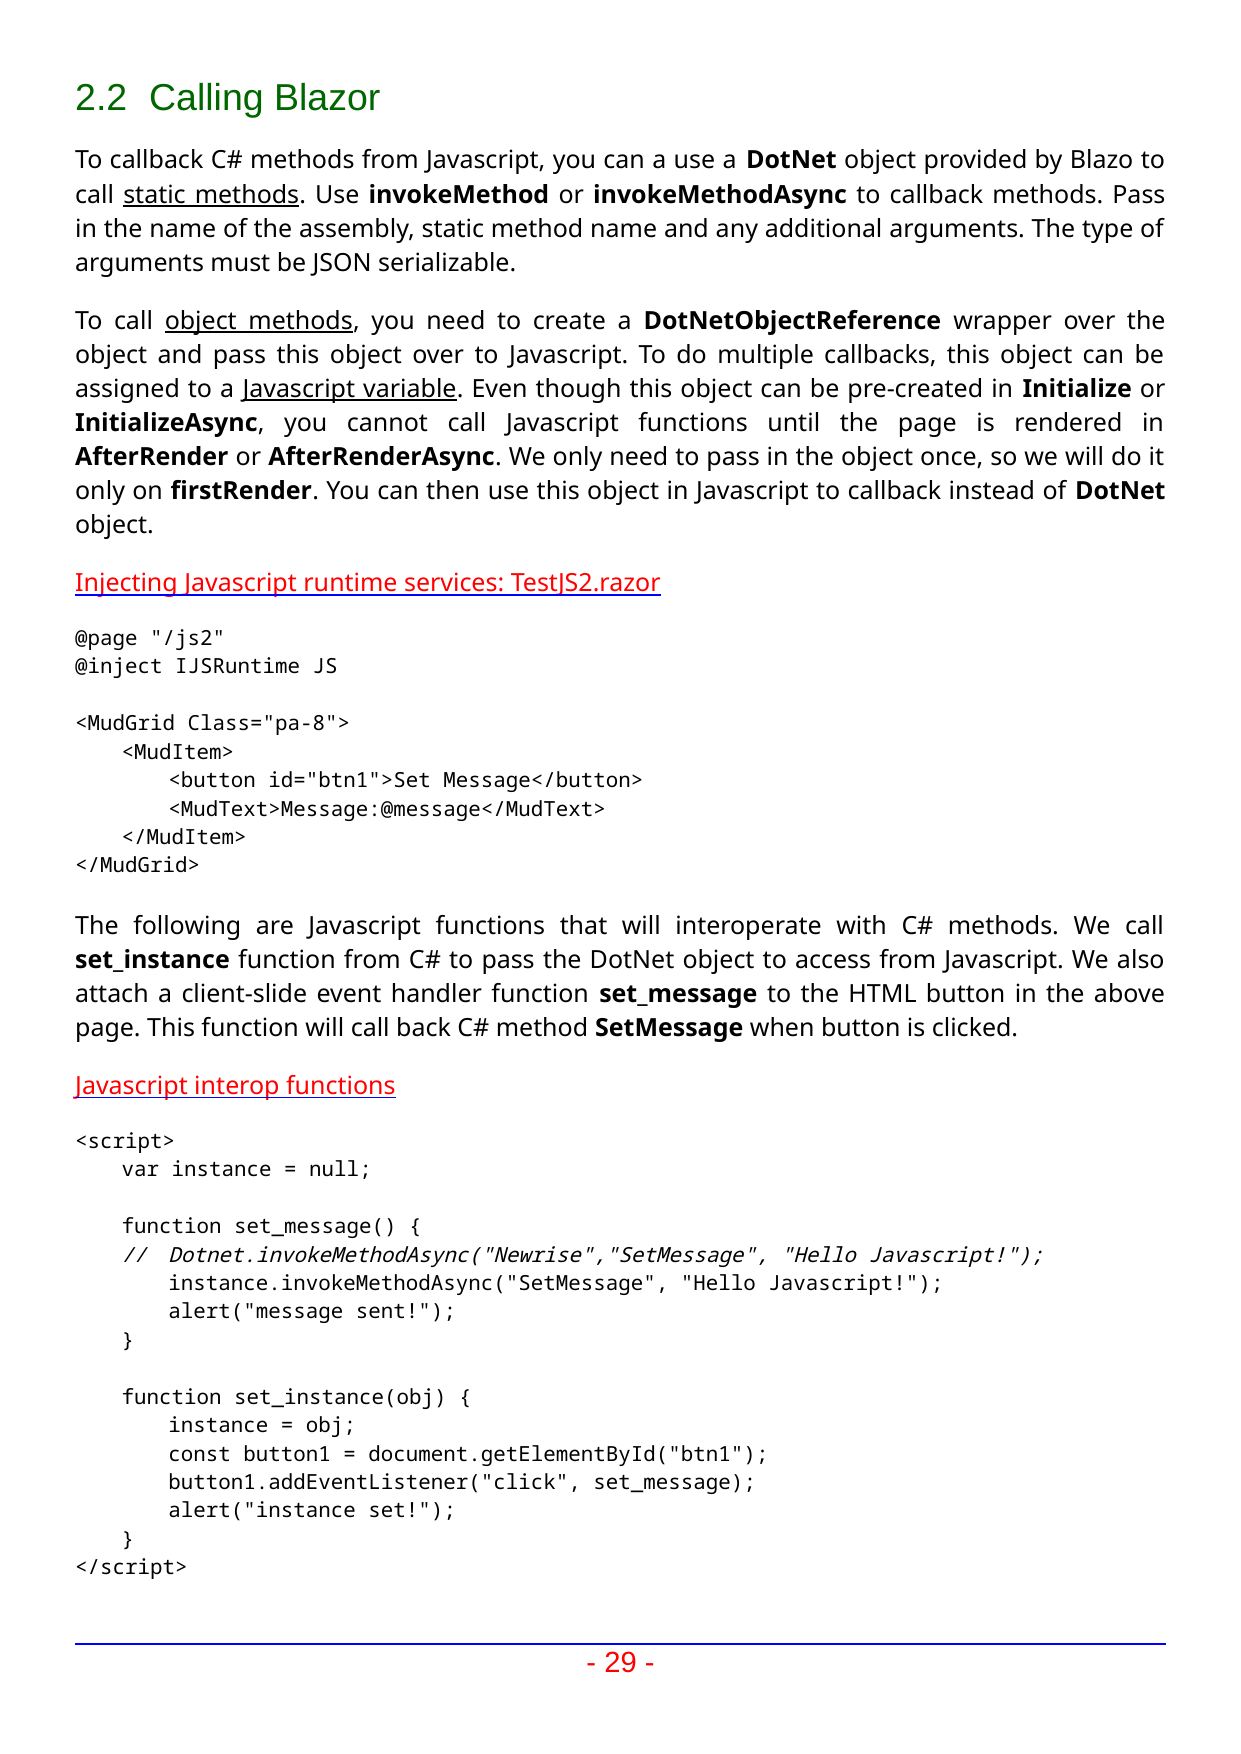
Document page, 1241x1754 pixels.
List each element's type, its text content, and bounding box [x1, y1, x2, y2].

text instance.invokeMethodAsync("SetMessage", "Hello Javascript!"); [75, 1268, 1166, 1297]
text The following are Javascript functions that will interoperate with C# methods. We call set_instance function from C# to pass the DotNet object to access from Javascript. We also attach a client-slide event handler function set_message to the HTML button in the above page. This function will call back C# method SetMessage when button is clicked. [75, 907, 1166, 1044]
text } [75, 1325, 1166, 1353]
text alert("message sent!"); [75, 1297, 1166, 1325]
text } [75, 1524, 1166, 1552]
text alert("instance set!"); [75, 1496, 1166, 1524]
text Injecting Javascript runtime services: TestJS2.razor [75, 565, 1166, 599]
text <button id="btn1">Set Message</button> [75, 765, 1166, 794]
text <MudItem> [75, 737, 1166, 765]
text <MudText>Message:@message</MudText> [75, 794, 1166, 822]
text function set_instance(obj) { [75, 1382, 1166, 1410]
text const button1 = document.getElementById("btn1"); [75, 1439, 1166, 1467]
text @page "/js2" [75, 623, 1166, 652]
text @inject IJSRuntime JS [75, 652, 1166, 680]
text function set_message() { [75, 1211, 1166, 1240]
text </script> [75, 1552, 1166, 1581]
text var instance = null; [75, 1154, 1166, 1183]
text Javascript interop functions [75, 1068, 1166, 1102]
text To callback C# methods from Javascript, you can a use a DotNet object provided by Blazo to call static methods. Use invokeMethod or invokeMethodAsync to callback methods. Pass in the name of the assembly, static method name and any additional arguments. The type of arguments must be JSON serializable. [75, 142, 1166, 278]
text </MudItem> [75, 822, 1166, 851]
text button1.addEventListener("click", set_message); [75, 1467, 1166, 1496]
text To call object methods, you need to create a DotNetObjectReference wrapper over the object and pass this object over to Javascript. To do multiple callbacks, this object can be assigned to a Javascript variable. Even though this object can be pre-created in Initialize or InitializeAsync, you cannot call Javascript functions until the page is rendered in AfterRender or AfterRenderAsync. We only need to pass in the object once, so we will do it only on firstRender. You can then use this object in Javascript to callback instead of DotNet object. [75, 302, 1166, 541]
text <script> [75, 1126, 1166, 1154]
text // Dotnet.invokeMethodAsync("Newrise","SetMessage", "Hello Javascript!"); [75, 1240, 1166, 1268]
text </MudGrid> [75, 851, 1166, 879]
text <MudGrid Class="pa-8"> [75, 708, 1166, 737]
text 2.2 Calling Blazor [75, 75, 1166, 118]
text instance = obj; [75, 1410, 1166, 1439]
